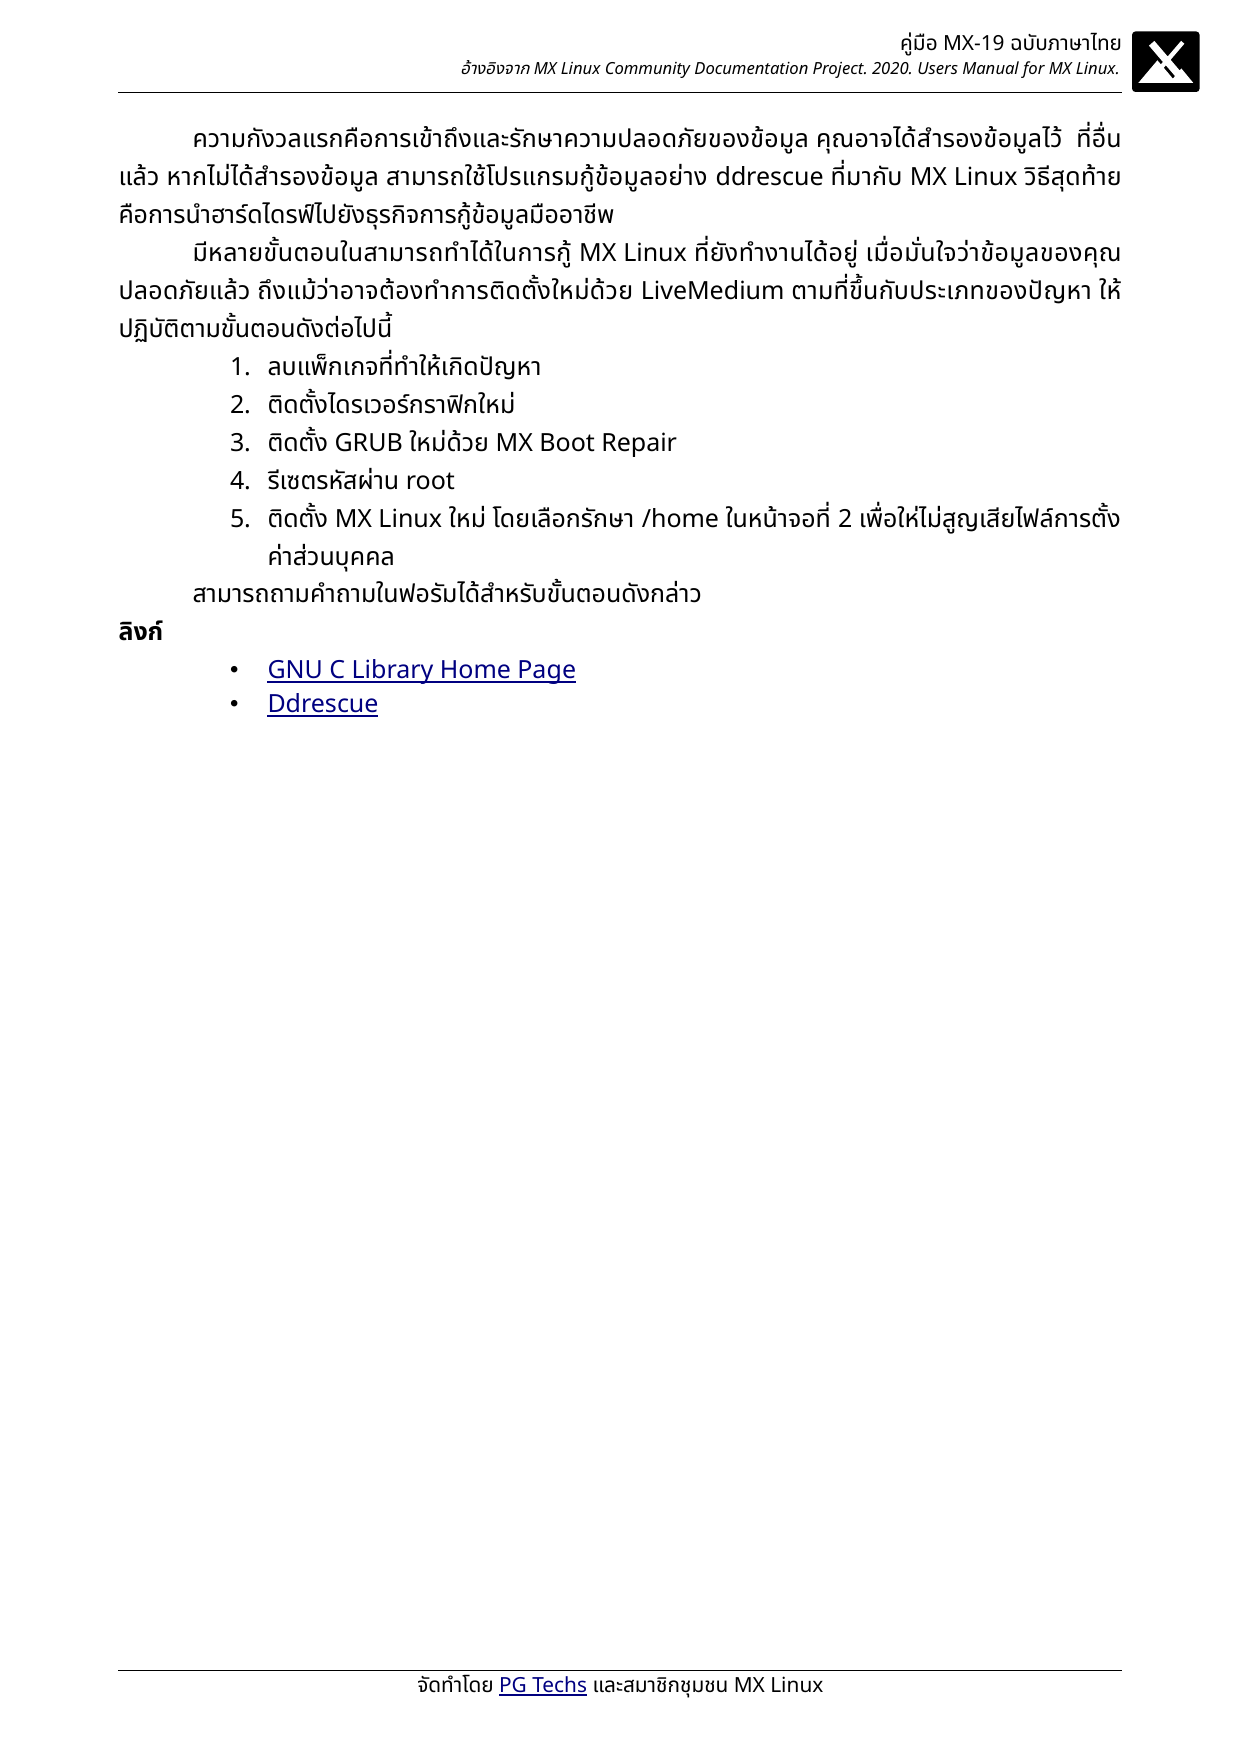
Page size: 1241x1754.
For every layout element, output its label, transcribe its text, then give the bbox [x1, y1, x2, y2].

text สามารถถามคำถามในฟอรัมได้สำหรับขั้นตอนดังกล่าว [118, 576, 1122, 614]
list GNU C Library Home Page [230, 652, 1122, 686]
text ความกังวลแรกคือการเข้าถึงและรักษาความปลอดภัยของข้อมูล คุณอาจได้สำรองข้อมูลไว้ ที่อื่นแล้ว หากไม่ได้สำรองข้อมูล สามารถใช้โปรแกรมกู้ข้อมูลอย่าง ddrescue ที่มากับ MX Linux วิธีสุดท้ายคือการนำฮาร์ดไดรฟ์ไปยังธุรกิจการกู้ข้อมูลมืออาชีพ [118, 121, 1122, 234]
list รีเซตรหัสผ่าน root [230, 462, 1122, 500]
list ลบแพ็กเกจที่ทำให้เกิดปัญหา [230, 348, 1122, 386]
list ติดตั้ง MX Linux ใหม่ โดยเลือกรักษา /home ในหน้าจอที่ 2 เพื่อให่ไม่สูญเสียไฟล์การตั้งค่าส่วนบุคคล [230, 500, 1122, 576]
text มีหลายขั้นตอนในสามารถทำได้ในการกู้ MX Linux ที่ยังทำงานได้อยู่ เมื่อมั่นใจว่าข้อมูลของคุณปลอดภัยแล้ว ถึงแม้ว่าอาจต้องทำการติดตั้งใหม่ด้วย LiveMedium ตามที่ขึ้นกับประเภทของปัญหา ให้ปฏิบัติตามขั้นตอนดังต่อไปนี้ [118, 234, 1122, 348]
list ติดตั้ง GRUB ใหม่ด้วย MX Boot Repair [230, 424, 1122, 462]
list ติดตั้งไดรเวอร์กราฟิกใหม่ [230, 386, 1122, 424]
text ลิงก์ [118, 614, 1122, 652]
list Ddrescue [230, 686, 1122, 720]
